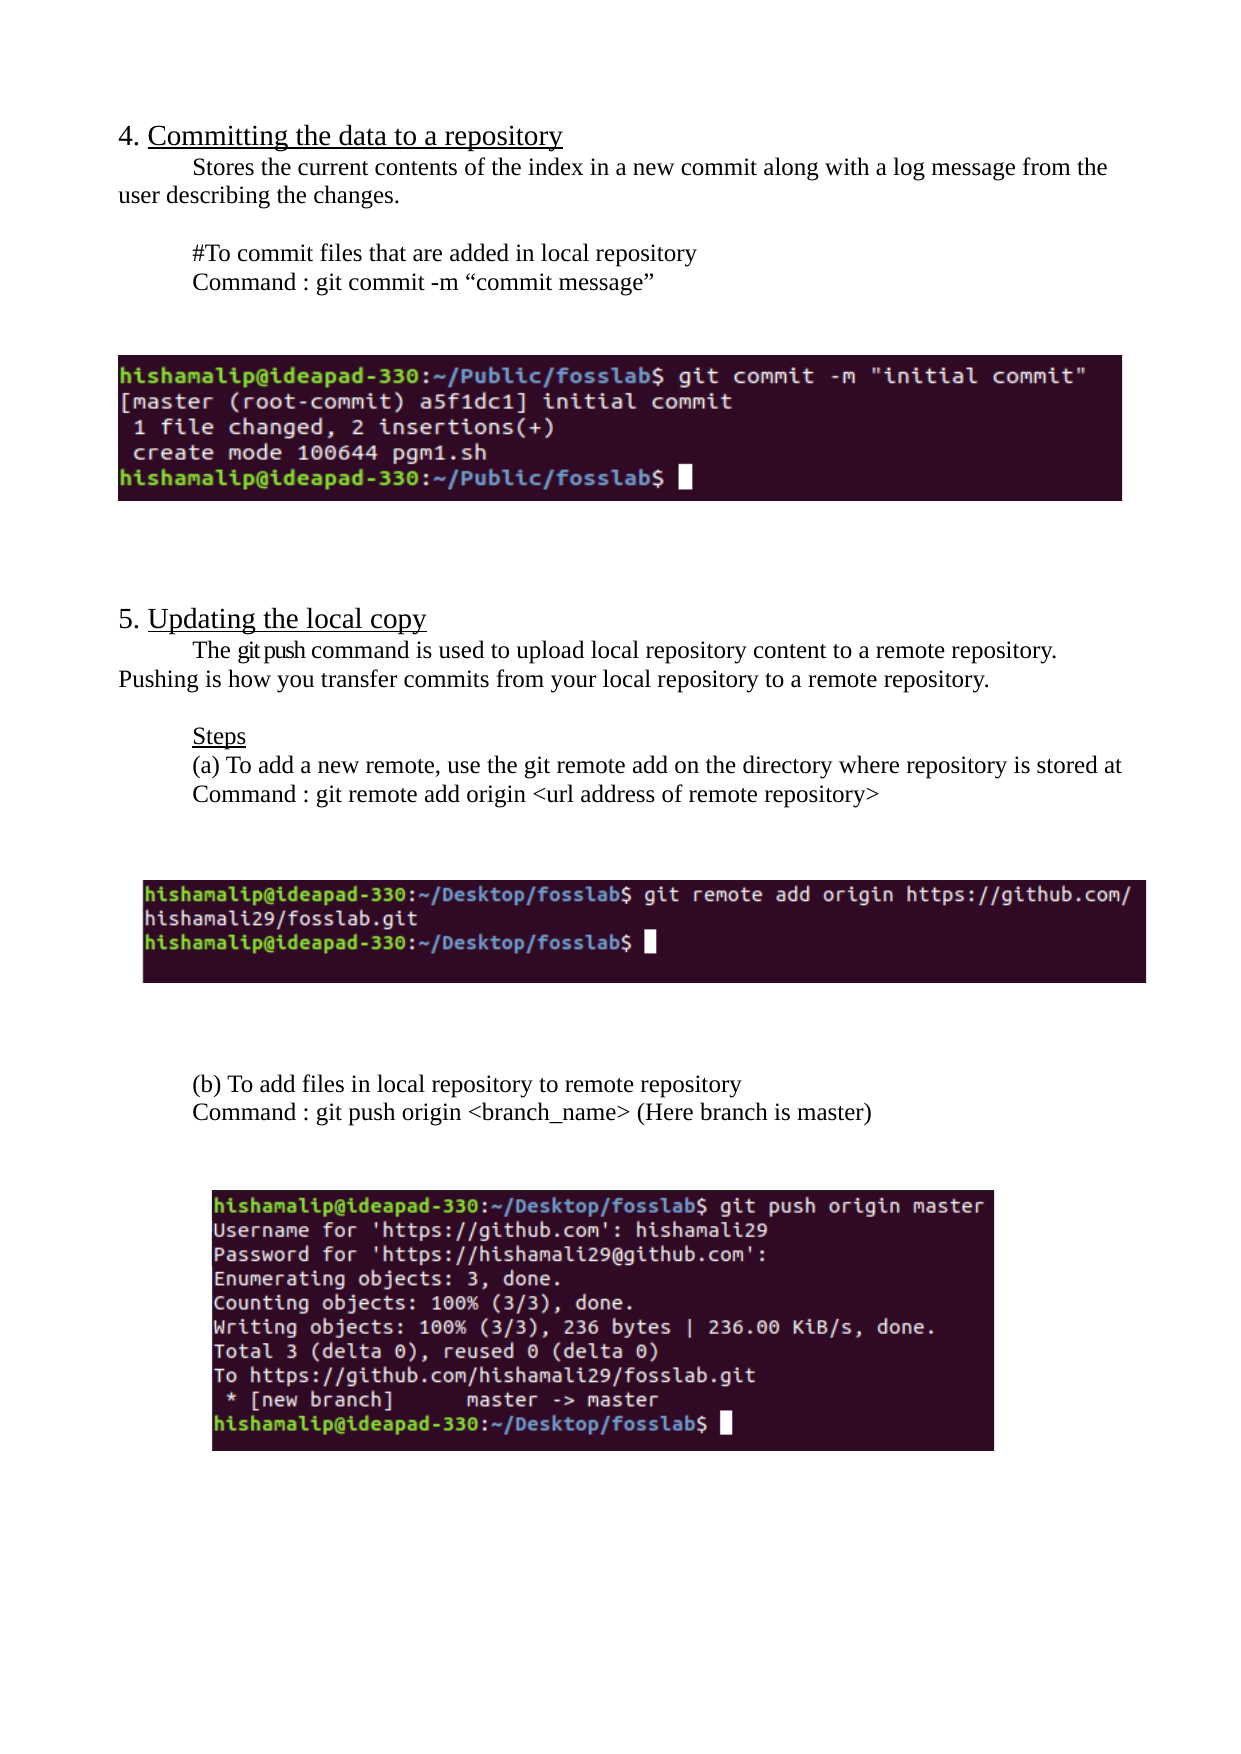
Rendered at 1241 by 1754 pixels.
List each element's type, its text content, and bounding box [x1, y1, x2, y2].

text The git push command is used to upload local repository content to a remote repository. Pushing is how you transfer commits from your local repository to a remote repository. [118, 635, 1122, 693]
text #To commit files that are added in local repository [118, 238, 1122, 267]
text 5. Updating the local copy [118, 602, 1122, 635]
text (b) To add files in local repository to remote repository [118, 1069, 1122, 1097]
picture [211, 1190, 995, 1451]
picture [142, 880, 1147, 983]
text Stores the current contents of the index in a new commit along with a log message from the user describing the changes. [118, 152, 1122, 209]
text 4. Committing the data to a repository [118, 118, 1122, 152]
text (a) To add a new remote, use the git remote add on the directory where repository is stored at [118, 750, 1122, 779]
text Command : git remote add origin <url address of remote repository> [118, 779, 1122, 808]
text Command : git push origin <branch_name> (Here branch is master) [118, 1097, 1122, 1126]
picture [118, 355, 1123, 501]
text Command : git commit -m “commit message” [118, 267, 1122, 295]
text Steps [118, 721, 1122, 750]
